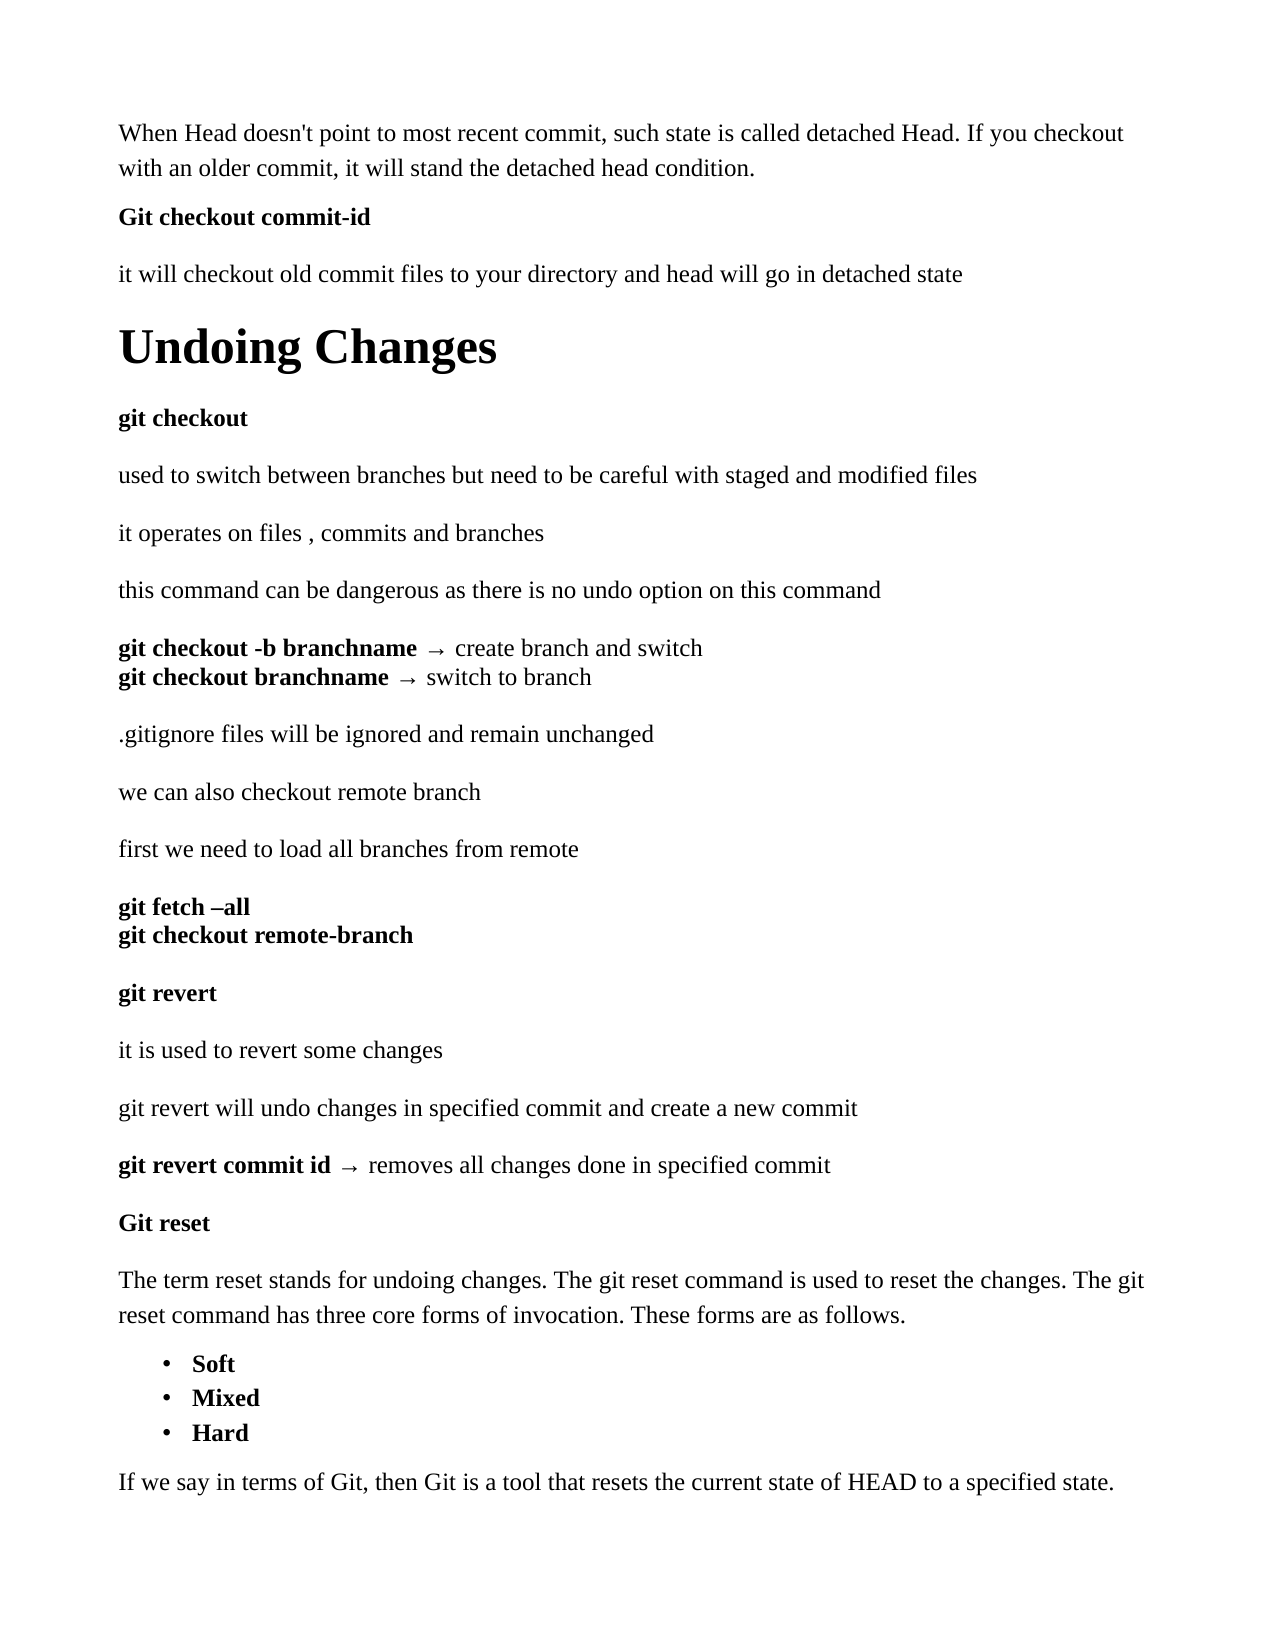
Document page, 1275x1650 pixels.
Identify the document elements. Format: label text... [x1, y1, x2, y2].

text git checkout branchname → switch to branch [118, 662, 1157, 690]
list Mixed [162, 1383, 1157, 1412]
text If we say in terms of Git, then Git is a tool that resets the current state of HEAD to a specified state. [118, 1467, 1157, 1496]
text When Head doesn't point to most recent commit, such state is called detached Head. If you checkout with an older commit, it will stand the detached head condition. [118, 118, 1157, 181]
text used to switch between branches but need to be careful with staged and modified files [118, 460, 1157, 489]
text it is used to revert some changes [118, 1035, 1157, 1064]
text git checkout remote-branch [118, 920, 1157, 949]
list Soft [162, 1349, 1157, 1378]
text git revert [118, 978, 1157, 1007]
text first we need to load all branches from remote [118, 834, 1157, 863]
text git revert will undo changes in specified commit and create a new commit [118, 1093, 1157, 1122]
text this command can be dangerous as there is no undo option on this command [118, 575, 1157, 604]
text it operates on files , commits and branches [118, 518, 1157, 547]
text we can also checkout remote branch [118, 777, 1157, 805]
text git revert commit id → removes all changes done in specified commit [118, 1150, 1157, 1179]
text git fetch –all [118, 892, 1157, 920]
text git checkout -b branchname → create branch and switch [118, 633, 1157, 662]
text it will checkout old commit files to your directory and head will go in detached state [118, 259, 1157, 288]
list Hard [162, 1418, 1157, 1447]
text Git reset [118, 1208, 1157, 1237]
text git checkout [118, 403, 1157, 432]
text Git checkout commit-id [118, 202, 1157, 230]
text The term reset stands for undoing changes. The git reset command is used to reset the changes. The git reset command has three core forms of invocation. These forms are as follows. [118, 1265, 1157, 1329]
text .gitignore files will be ignored and remain unchanged [118, 719, 1157, 748]
text Undoing Changes [118, 317, 1157, 374]
